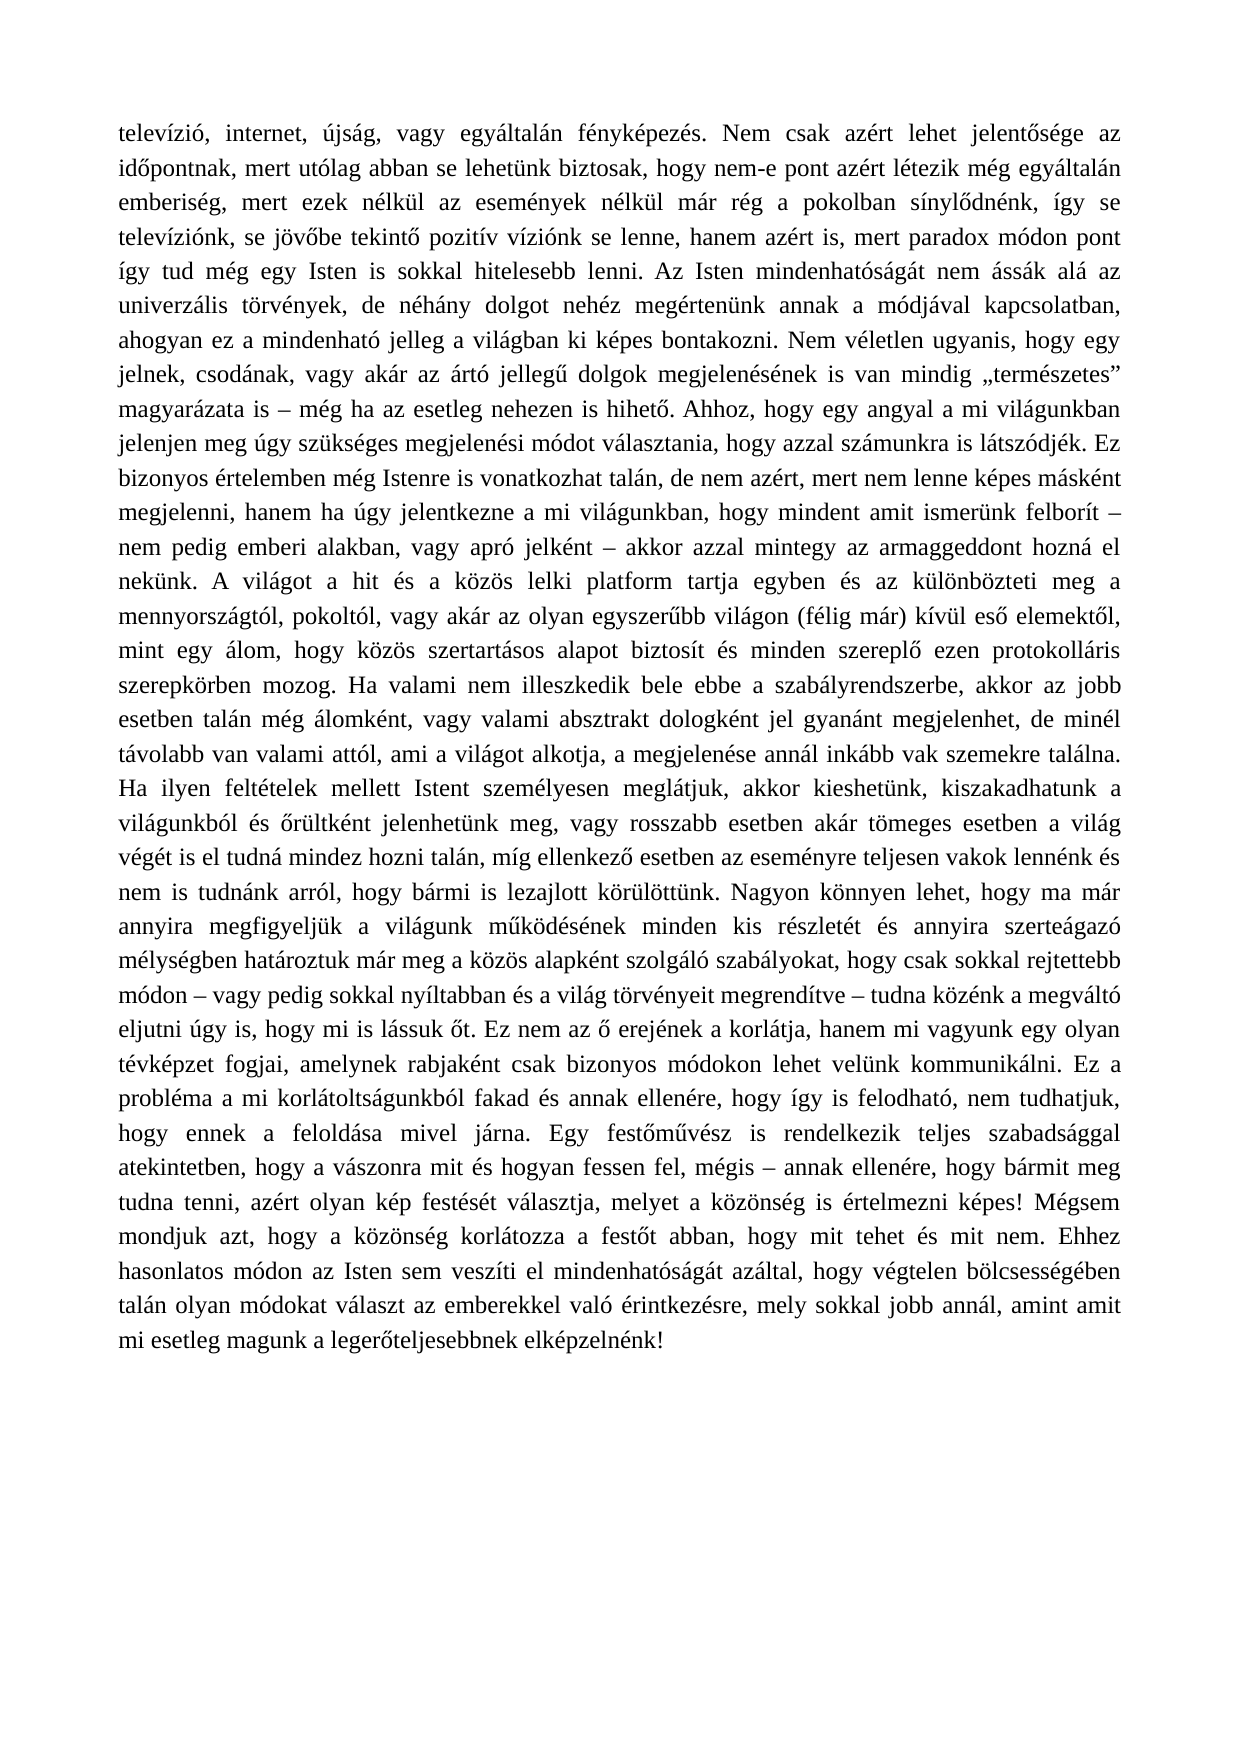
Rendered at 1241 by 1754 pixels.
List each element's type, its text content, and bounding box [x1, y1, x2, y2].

text televízió, internet, újság, vagy egyáltalán fényképezés. Nem csak azért lehet jelentősége az időpontnak, mert utólag abban se lehetünk biztosak, hogy nem-e pont azért létezik még egyáltalán emberiség, mert ezek nélkül az események nélkül már rég a pokolban sínylődnénk, így se televíziónk, se jövőbe tekintő pozitív víziónk se lenne, hanem azért is, mert paradox módon pont így tud még egy Isten is sokkal hitelesebb lenni. Az Isten mindenhatóságát nem ássák alá az univerzális törvények, de néhány dolgot nehéz megértenünk annak a módjával kapcsolatban, ahogyan ez a mindenható jelleg a világban ki képes bontakozni. Nem véletlen ugyanis, hogy egy jelnek, csodának, vagy akár az ártó jellegű dolgok megjelenésének is van mindig „természetes” magyarázata is – még ha az esetleg nehezen is hihető. Ahhoz, hogy egy angyal a mi világunkban jelenjen meg úgy szükséges megjelenési módot választania, hogy azzal számunkra is látszódjék. Ez bizonyos értelemben még Istenre is vonatkozhat talán, de nem azért, mert nem lenne képes másként megjelenni, hanem ha úgy jelentkezne a mi világunkban, hogy mindent amit ismerünk felborít – nem pedig emberi alakban, vagy apró jelként – akkor azzal mintegy az armaggeddont hozná el nekünk. A világot a hit és a közös lelki platform tartja egyben és az különbözteti meg a mennyországtól, pokoltól, vagy akár az olyan egyszerűbb világon (félig már) kívül eső elemektől, mint egy álom, hogy közös szertartásos alapot biztosít és minden szereplő ezen protokolláris szerepkörben mozog. Ha valami nem illeszkedik bele ebbe a szabályrendszerbe, akkor az jobb esetben talán még álomként, vagy valami absztrakt dologként jel gyanánt megjelenhet, de minél távolabb van valami attól, ami a világot alkotja, a megjelenése annál inkább vak szemekre találna. Ha ilyen feltételek mellett Istent személyesen meglátjuk, akkor kieshetünk, kiszakadhatunk a világunkból és őrültként jelenhetünk meg, vagy rosszabb esetben akár tömeges esetben a világ végét is el tudná mindez hozni talán, míg ellenkező esetben az eseményre teljesen vakok lennénk és nem is tudnánk arról, hogy bármi is lezajlott körülöttünk. Nagyon könnyen lehet, hogy ma már annyira megfigyeljük a világunk működésének minden kis részletét és annyira szerteágazó mélységben határoztuk már meg a közös alapként szolgáló szabályokat, hogy csak sokkal rejtettebb módon – vagy pedig sokkal nyíltabban és a világ törvényeit megrendítve – tudna közénk a megváltó eljutni úgy is, hogy mi is lássuk őt. Ez nem az ő erejének a korlátja, hanem mi vagyunk egy olyan tévképzet fogjai, amelynek rabjaként csak bizonyos módokon lehet velünk kommunikálni. Ez a probléma a mi korlátoltságunkból fakad és annak ellenére, hogy így is felodható, nem tudhatjuk, hogy ennek a feloldása mivel járna. Egy festőművész is rendelkezik teljes szabadsággal atekintetben, hogy a vászonra mit és hogyan fessen fel, mégis – annak ellenére, hogy bármit meg tudna tenni, azért olyan kép festését választja, melyet a közönség is értelmezni képes! Mégsem mondjuk azt, hogy a közönség korlátozza a festőt abban, hogy mit tehet és mit nem. Ehhez hasonlatos módon az Isten sem veszíti el mindenhatóságát azáltal, hogy végtelen bölcsességében talán olyan módokat választ az emberekkel való érintkezésre, mely sokkal jobb annál, amint amit mi esetleg magunk a legerőteljesebbnek elképzelnénk! [118, 118, 1122, 1354]
